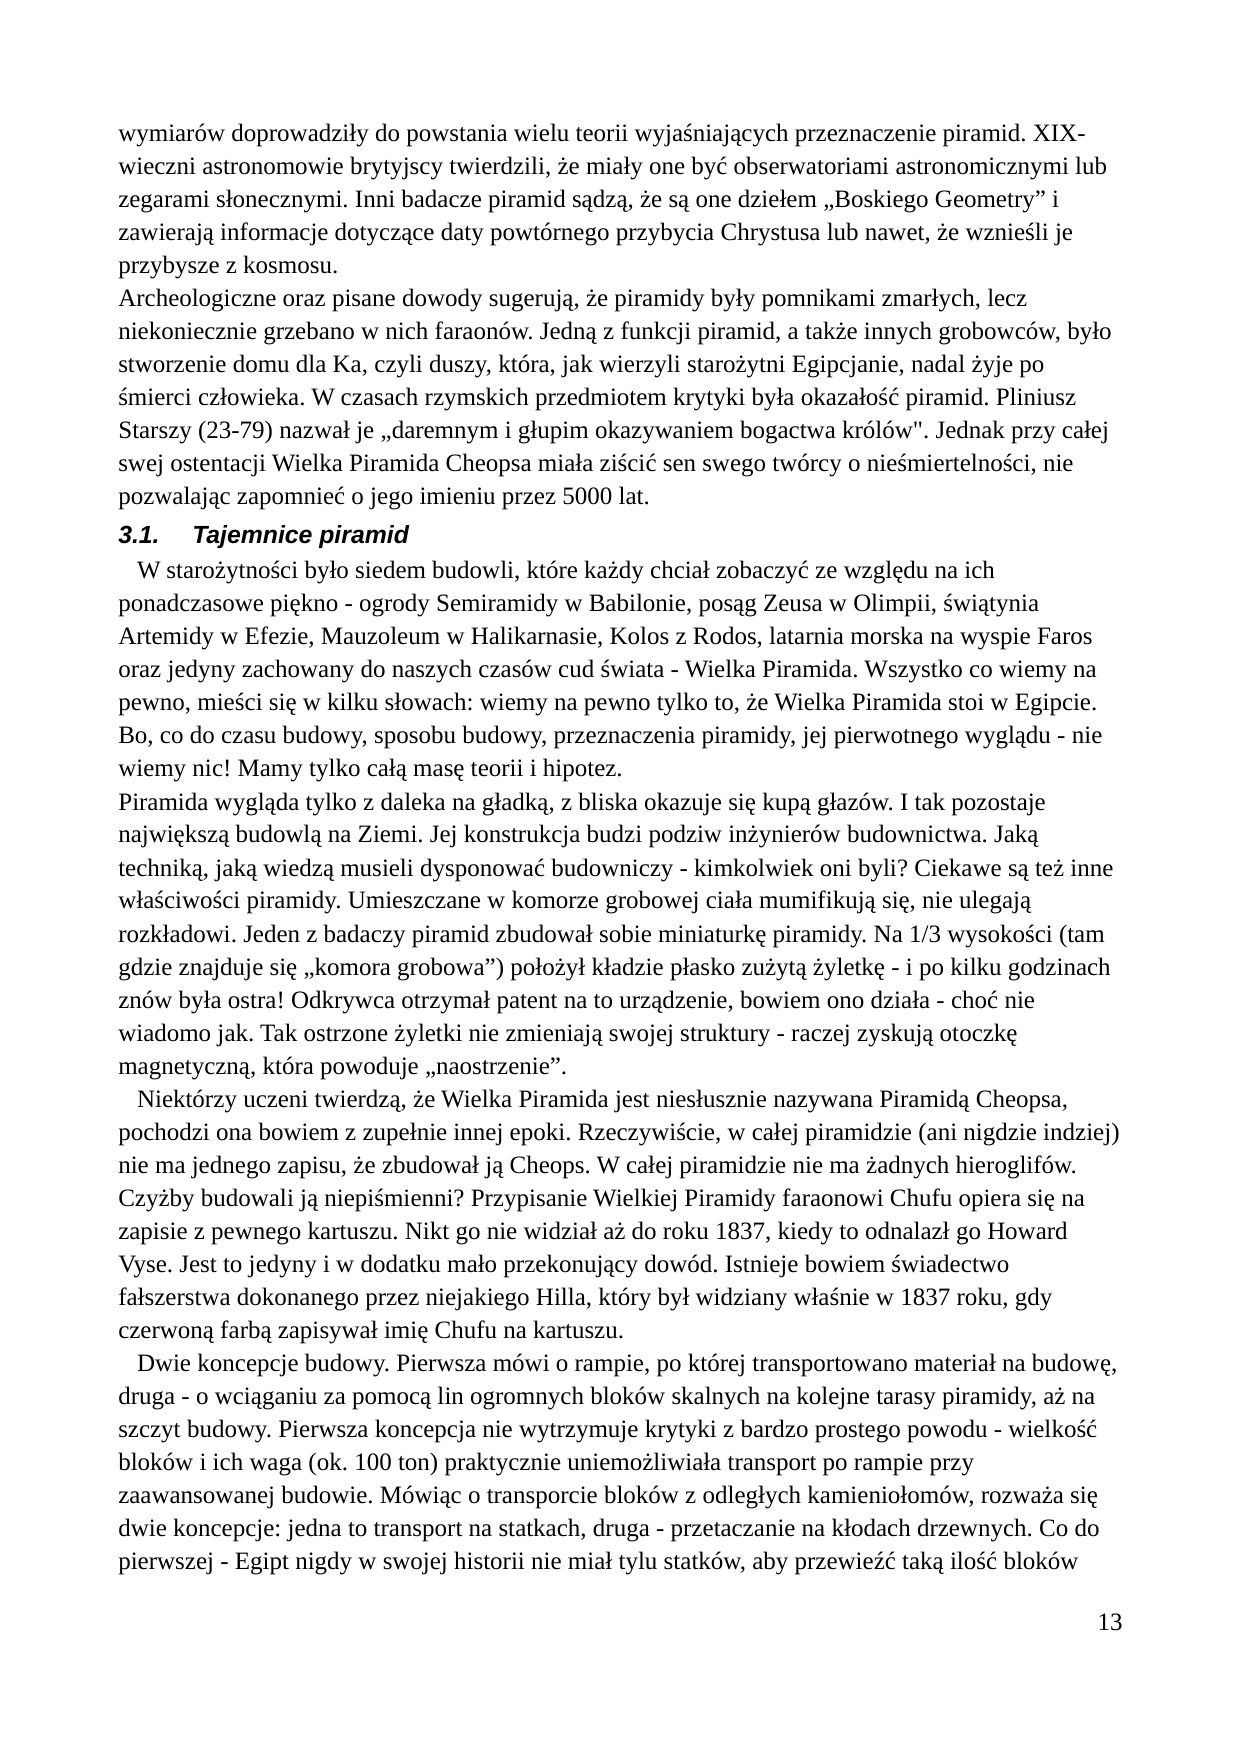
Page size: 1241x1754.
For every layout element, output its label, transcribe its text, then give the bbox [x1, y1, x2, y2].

text W starożytności było siedem budowli, które każdy chciał zobaczyć ze względu na ich ponadczasowe piękno - ogrody Semiramidy w Babilonie, posąg Zeusa w Olimpii, świątynia Artemidy w Efezie, Mauzoleum w Halikarnasie, Kolos z Rodos, latarnia morska na wyspie Faros oraz jedyny zachowany do naszych czasów cud świata - Wielka Piramida. Wszystko co wiemy na pewno, mieści się w kilku słowach: wiemy na pewno tylko to, że Wielka Piramida stoi w Egipcie. Bo, co do czasu budowy, sposobu budowy, przeznaczenia piramidy, jej pierwotnego wyglądu - nie wiemy nic! Mamy tylko całą masę teorii i hipotez. [118, 555, 1122, 782]
text Piramida wygląda tylko z daleka na gładką, z bliska okazuje się kupą głazów. I tak pozostaje największą budowlą na Ziemi. Jej konstrukcja budzi podziw inżynierów budownictwa. Jaką techniką, jaką wiedzą musieli dysponować budowniczy - kimkolwiek oni byli? Ciekawe są też inne właściwości piramidy. Umieszczane w komorze grobowej ciała mumifikują się, nie ulegają rozkładowi. Jeden z badaczy piramid zbudował sobie miniaturkę piramidy. Na 1/3 wysokości (tam gdzie znajduje się „komora grobowa”) położył kładzie płasko zużytą żyletkę - i po kilku godzinach znów była ostra! Odkrywca otrzymał patent na to urządzenie, bowiem ono działa - choć nie wiadomo jak. Tak ostrzone żyletki nie zmieniają swojej struktury - raczej zyskują otoczkę magnetyczną, która powoduje „naostrzenie”. [118, 787, 1122, 1079]
subtitle Tajemnice piramid [118, 521, 1122, 549]
text Archeologiczne oraz pisane dowody sugerują, że piramidy były pomnikami zmarłych, lecz niekoniecznie grzebano w nich faraonów. Jedną z funkcji piramid, a także innych grobowców, było stworzenie domu dla Ka, czyli duszy, która, jak wierzyli starożytni Egipcjanie, nadal żyje po śmierci człowieka. W czasach rzymskich przedmiotem krytyki była okazałość piramid. Pliniusz Starszy (23-79) nazwał je „daremnym i głupim okazywaniem bogactwa królów". Jednak przy całej swej ostentacji Wielka Piramida Cheopsa miała ziścić sen swego twórcy o nieśmiertelności, nie pozwalając zapomnieć o jego imieniu przez 5000 lat. [118, 283, 1122, 510]
text Niektórzy uczeni twierdzą, że Wielka Piramida jest niesłusznie nazywana Piramidą Cheopsa, pochodzi ona bowiem z zupełnie innej epoki. Rzeczywiście, w całej piramidzie (ani nigdzie indziej) nie ma jednego zapisu, że zbudował ją Cheops. W całej piramidzie nie ma żadnych hieroglifów. Czyżby budowali ją niepiśmienni? Przypisanie Wielkiej Piramidy faraonowi Chufu opiera się na zapisie z pewnego kartuszu. Nikt go nie widział aż do roku 1837, kiedy to odnalazł go Howard Vyse. Jest to jedyny i w dodatku mało przekonujący dowód. Istnieje bowiem świadectwo fałszerstwa dokonanego przez niejakiego Hilla, który był widziany właśnie w 1837 roku, gdy czerwoną farbą zapisywał imię Chufu na kartuszu. [118, 1084, 1122, 1344]
text Dwie koncepcje budowy. Pierwsza mówi o rampie, po której transportowano materiał na budowę, druga - o wciąganiu za pomocą lin ogromnych bloków skalnych na kolejne tarasy piramidy, aż na szczyt budowy. Pierwsza koncepcja nie wytrzymuje krytyki z bardzo prostego powodu - wielkość bloków i ich waga (ok. 100 ton) praktycznie uniemożliwiała transport po rampie przy zaawansowanej budowie. Mówiąc o transporcie bloków z odległych kamieniołomów, rozważa się dwie koncepcje: jedna to transport na statkach, druga - przetaczanie na kłodach drzewnych. Co do pierwszej - Egipt nigdy w swojej historii nie miał tylu statków, aby przewieźć taką ilość bloków [118, 1348, 1122, 1575]
text wymiarów doprowadziły do powstania wielu teorii wyjaśniających przeznaczenie piramid. XIX-wieczni astronomowie brytyjscy twierdzili, że miały one być obserwatoriami astronomicznymi lub zegarami słonecznymi. Inni badacze piramid sądzą, że są one dziełem „Boskiego Geometry” i zawierają informacje dotyczące daty powtórnego przybycia Chrystusa lub nawet, że wznieśli je przybysze z kosmosu. [118, 118, 1122, 279]
